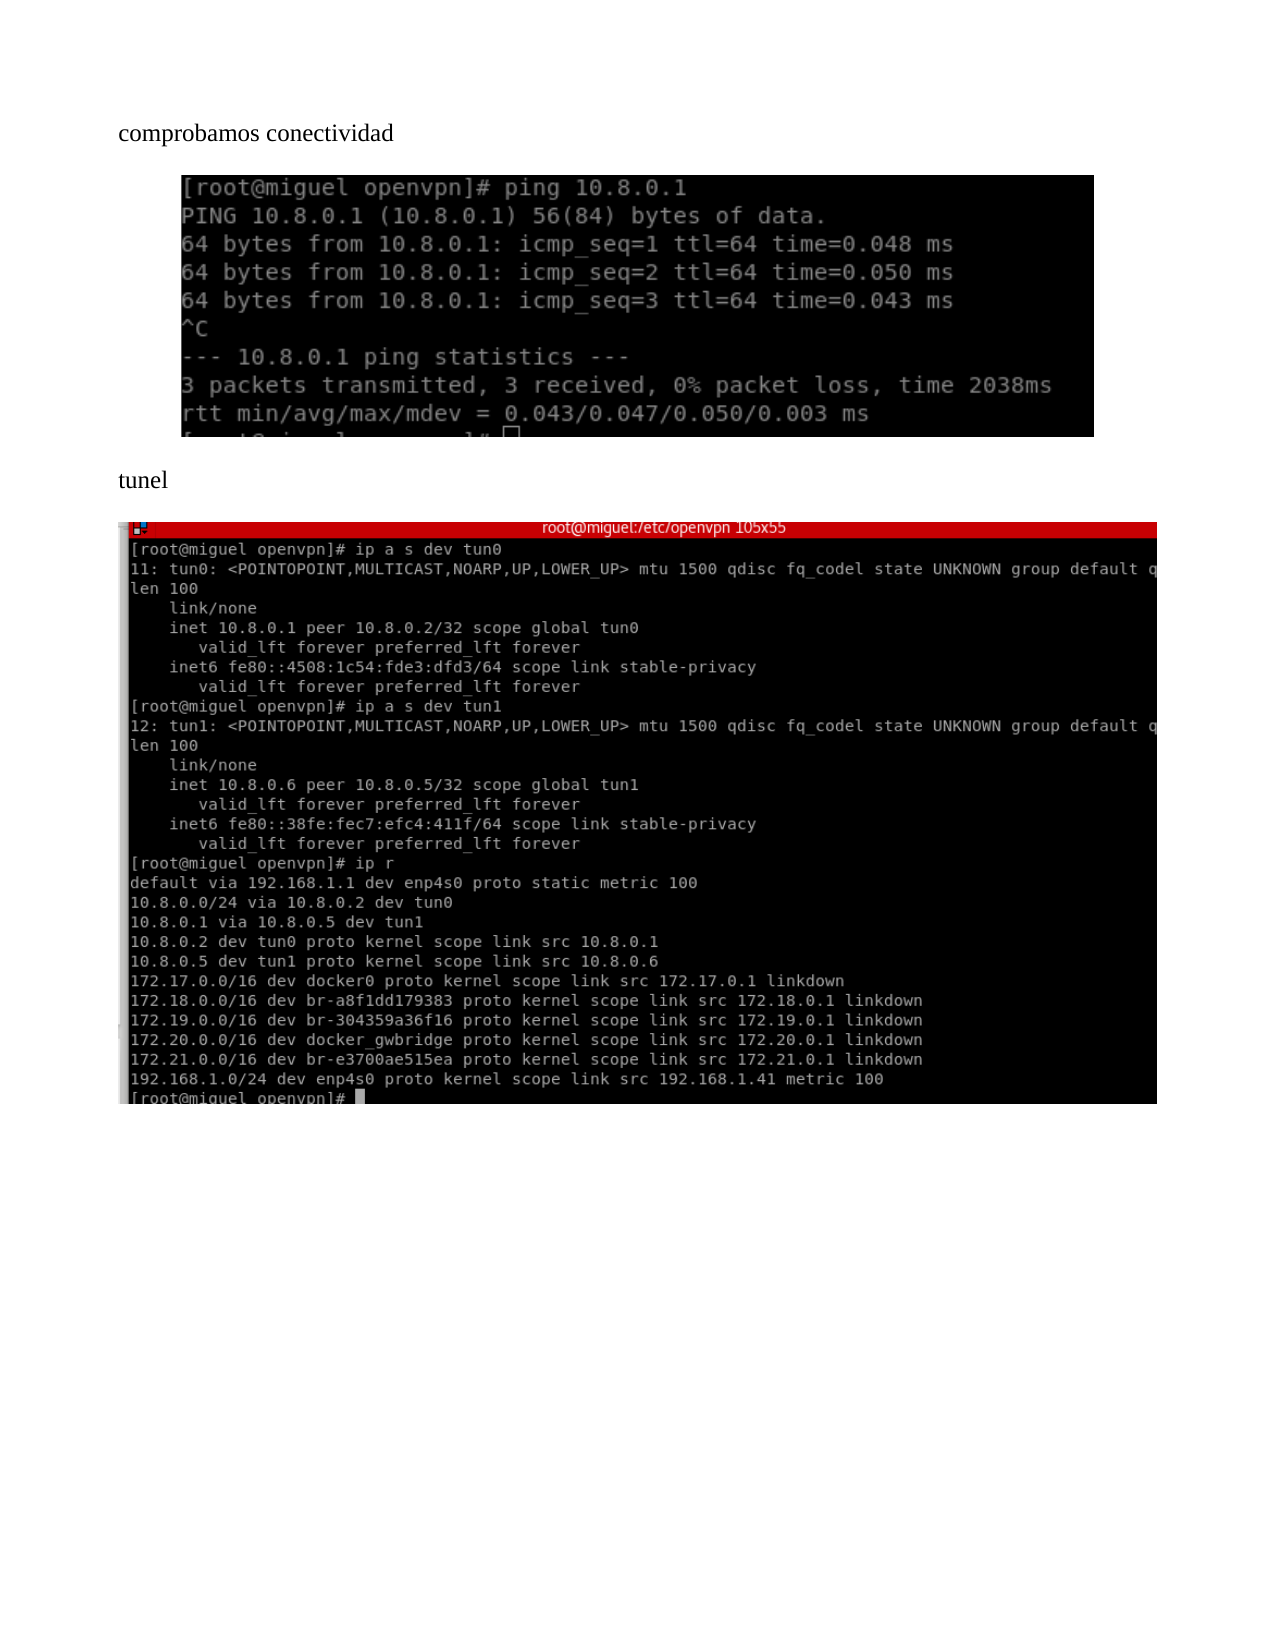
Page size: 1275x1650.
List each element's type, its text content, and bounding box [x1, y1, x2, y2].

text comprobamos conectividad [118, 118, 1157, 147]
picture [118, 522, 1157, 1104]
picture [181, 175, 1094, 437]
text tunel [118, 465, 1157, 494]
